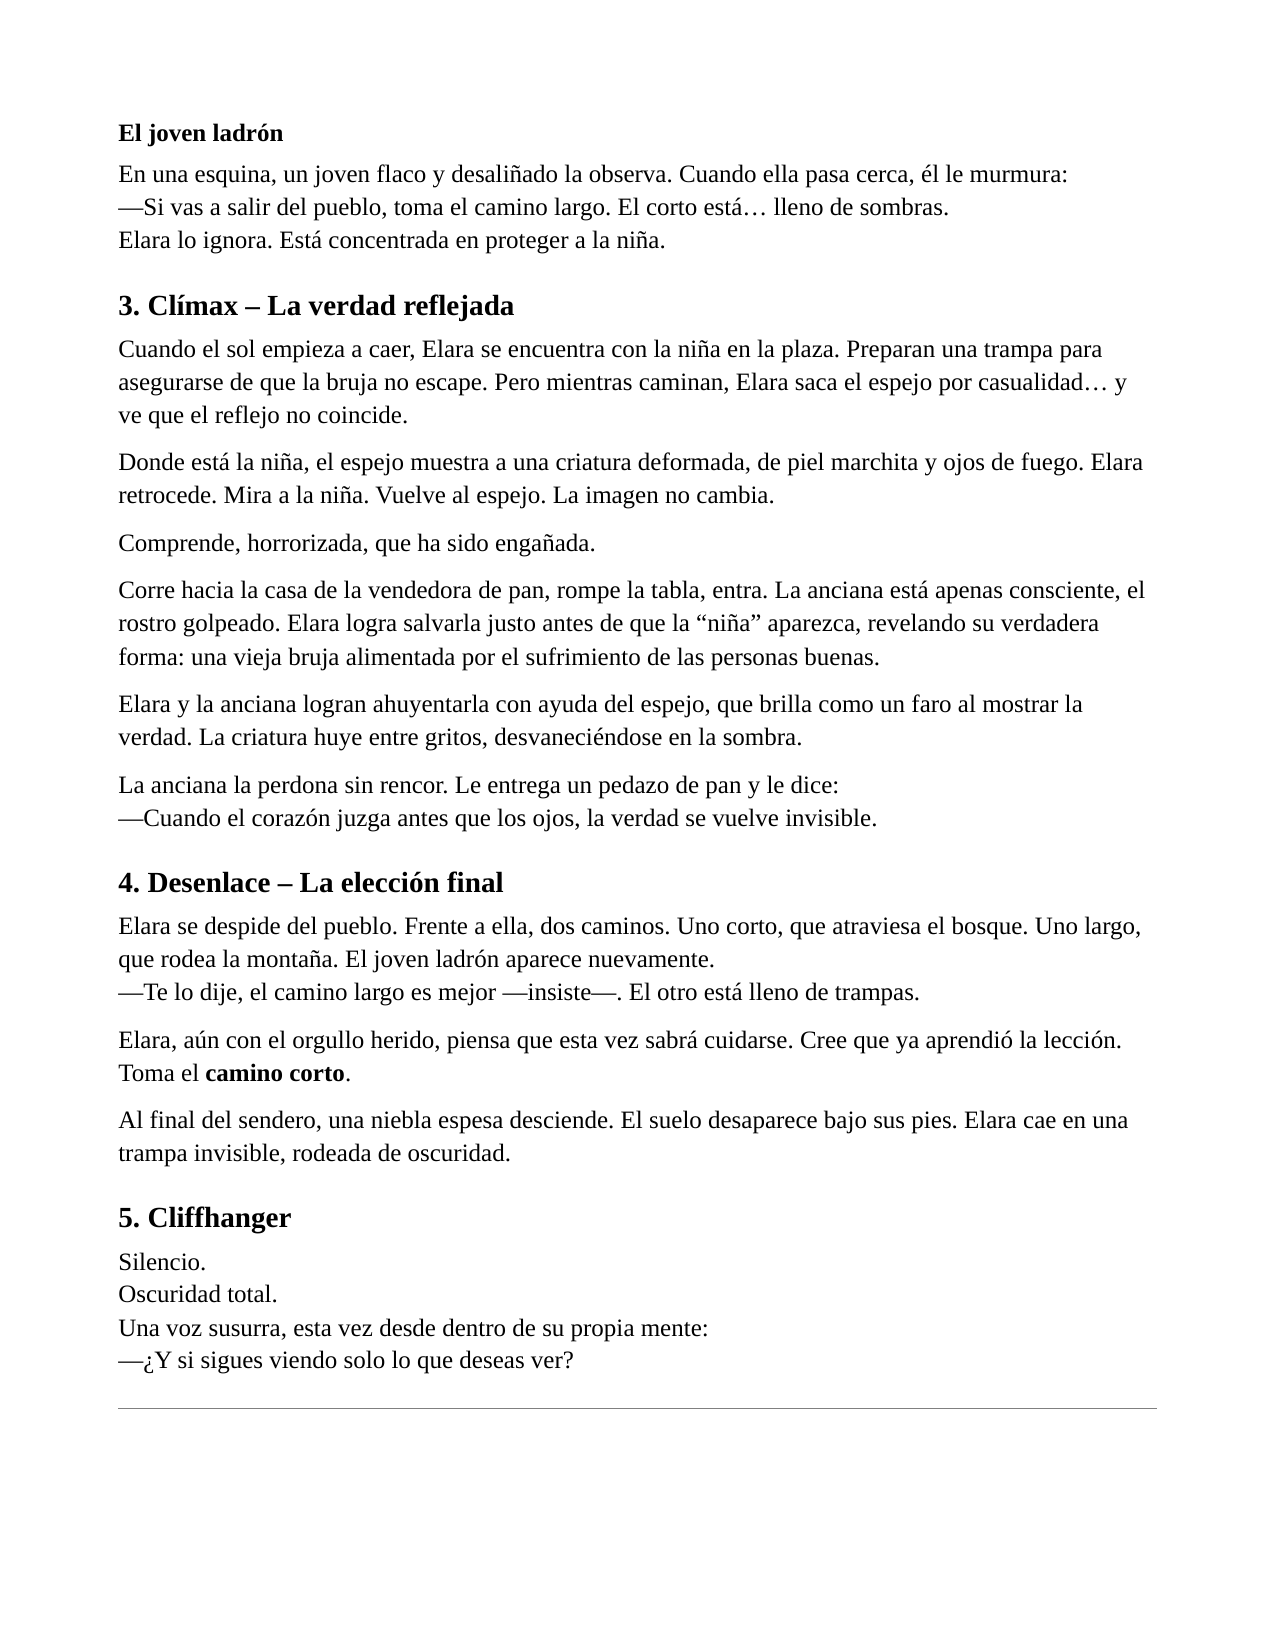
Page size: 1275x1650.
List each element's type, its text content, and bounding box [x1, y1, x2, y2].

text Silencio. Oscuridad total. Una voz susurra, esta vez desde dentro de su propia mente: —¿Y si sigues viendo solo lo que deseas ver? [118, 1247, 1157, 1374]
text Elara se despide del pueblo. Frente a ella, dos caminos. Uno corto, que atraviesa el bosque. Uno largo, que rodea la montaña. El joven ladrón aparece nuevamente. —Te lo dije, el camino largo es mejor —insiste—. El otro está lleno de trampas. [118, 911, 1157, 1006]
text Comprende, horrorizada, que ha sido engañada. [118, 528, 1157, 557]
text En una esquina, un joven flaco y desaliñado la observa. Cuando ella pasa cerca, él le murmura: —Si vas a salir del pueblo, toma el camino largo. El corto está… lleno de sombras. Elara lo ignora. Está concentrada en proteger a la niña. [118, 159, 1157, 254]
subtitle 4. Desenlace – La elección final [118, 865, 1157, 898]
text Donde está la niña, el espejo muestra a una criatura deformada, de piel marchita y ojos de fuego. Elara retrocede. Mira a la niña. Vuelve al espejo. La imagen no cambia. [118, 447, 1157, 509]
subtitle 5. Cliffhanger [118, 1201, 1157, 1234]
subtitle 3. Clímax – La verdad reflejada [118, 288, 1157, 321]
text Elara y la anciana logran ahuyentarla con ayuda del espejo, que brilla como un faro al mostrar la verdad. La criatura huye entre gritos, desvaneciéndose en la sombra. [118, 689, 1157, 751]
text Corre hacia la casa de la vendedora de pan, rompe la tabla, entra. La anciana está apenas consciente, el rostro golpeado. Elara logra salvarla justo antes de que la “niña” aparezca, revelando su verdadera forma: una vieja bruja alimentada por el sufrimiento de las personas buenas. [118, 576, 1157, 670]
text Al final del sendero, una niebla espesa desciende. El suelo desaparece bajo sus pies. Elara cae en una trampa invisible, rodeada de oscuridad. [118, 1105, 1157, 1167]
subtitle El joven ladrón [118, 118, 1157, 147]
text La anciana la perdona sin rencor. Le entrega un pedazo de pan y le dice: —Cuando el corazón juzga antes que los ojos, la verdad se vuelve invisible. [118, 770, 1157, 832]
text Elara, aún con el orgullo herido, piensa que esta vez sabrá cuidarse. Cree que ya aprendió la lección. Toma el camino corto. [118, 1025, 1157, 1086]
text Cuando el sol empieza a caer, Elara se encuentra con la niña en la plaza. Preparan una trampa para asegurarse de que la bruja no escape. Pero mientras caminan, Elara saca el espejo por casualidad… y ve que el reflejo no coincide. [118, 334, 1157, 428]
